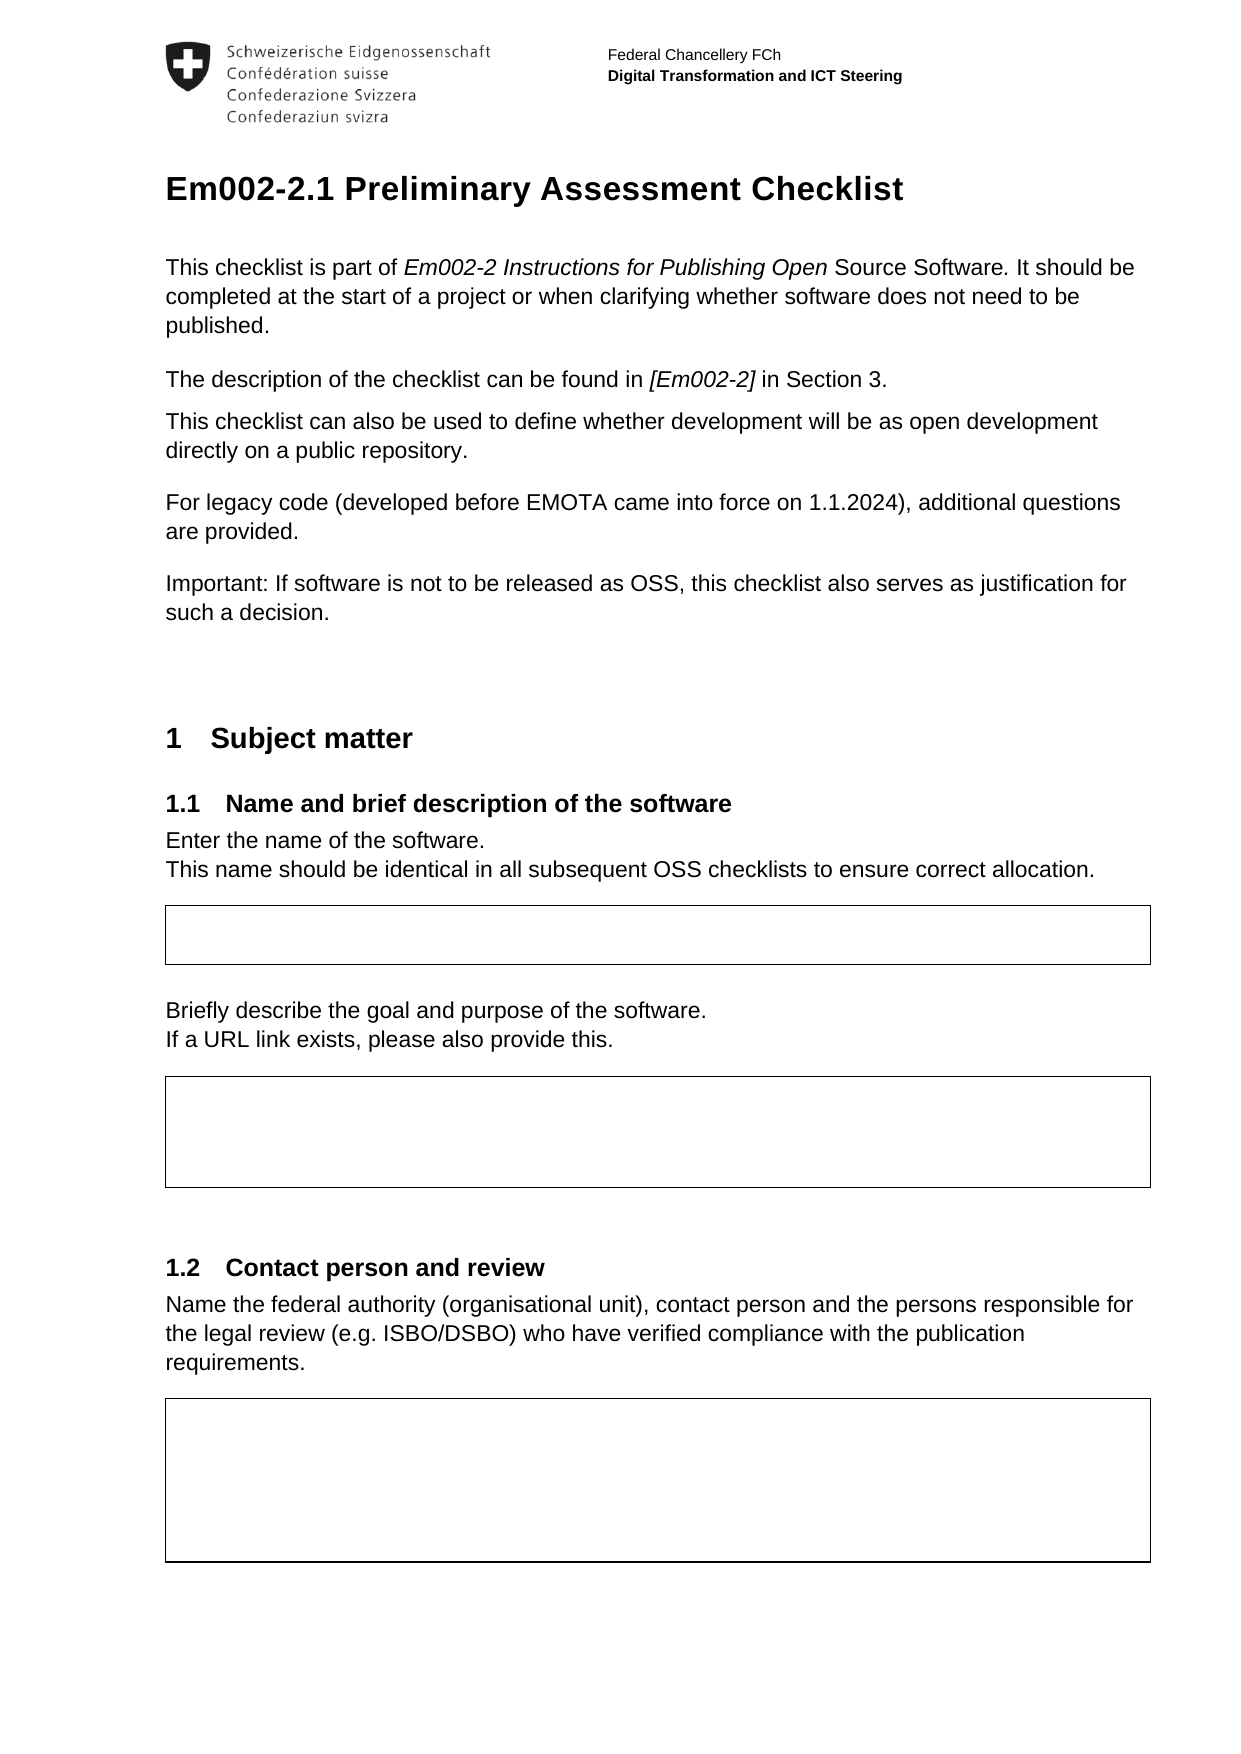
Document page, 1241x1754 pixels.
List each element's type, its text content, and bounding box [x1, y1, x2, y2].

text This checklist is part of Em002-2 Instructions for Publishing Open Source Software. It should be completed at the start of a project or when clarifying whether software does not need to be published. [165, 251, 1152, 338]
subtitle Name and brief description of the software [165, 788, 1152, 818]
text Name the federal authority (organisational unit), contact person and the persons responsible for the legal review (e.g. ISBO/DSBO) who have verified compliance with the publication requirements. [165, 1288, 1152, 1375]
table_header [166, 1399, 1150, 1561]
text For legacy code (developed before EMOTA came into force on 1.1.2024), additional questions are provided. [165, 486, 1152, 544]
text Briefly describe the goal and purpose of the software. If a URL link exists, please also provide this. [165, 965, 1152, 1053]
table_header [166, 906, 1150, 964]
subtitle Subject matter [165, 722, 1152, 755]
text This checklist can also be used to define whether development will be as open development directly on a public repository. [165, 405, 1152, 463]
table_header [166, 1077, 1150, 1187]
text Important: If software is not to be released as OSS, this checklist also serves as justification for such a decision. [165, 567, 1152, 626]
text The description of the checklist can be found in [Em002-2] in Section 3. [165, 363, 1152, 392]
text Enter the name of the software. This name should be identical in all subsequent OSS checklists to ensure correct allocation. [165, 824, 1152, 882]
subtitle Contact person and review [165, 1252, 1152, 1282]
title Em002-2.1 Preliminary Assessment Checklist [165, 168, 1152, 207]
